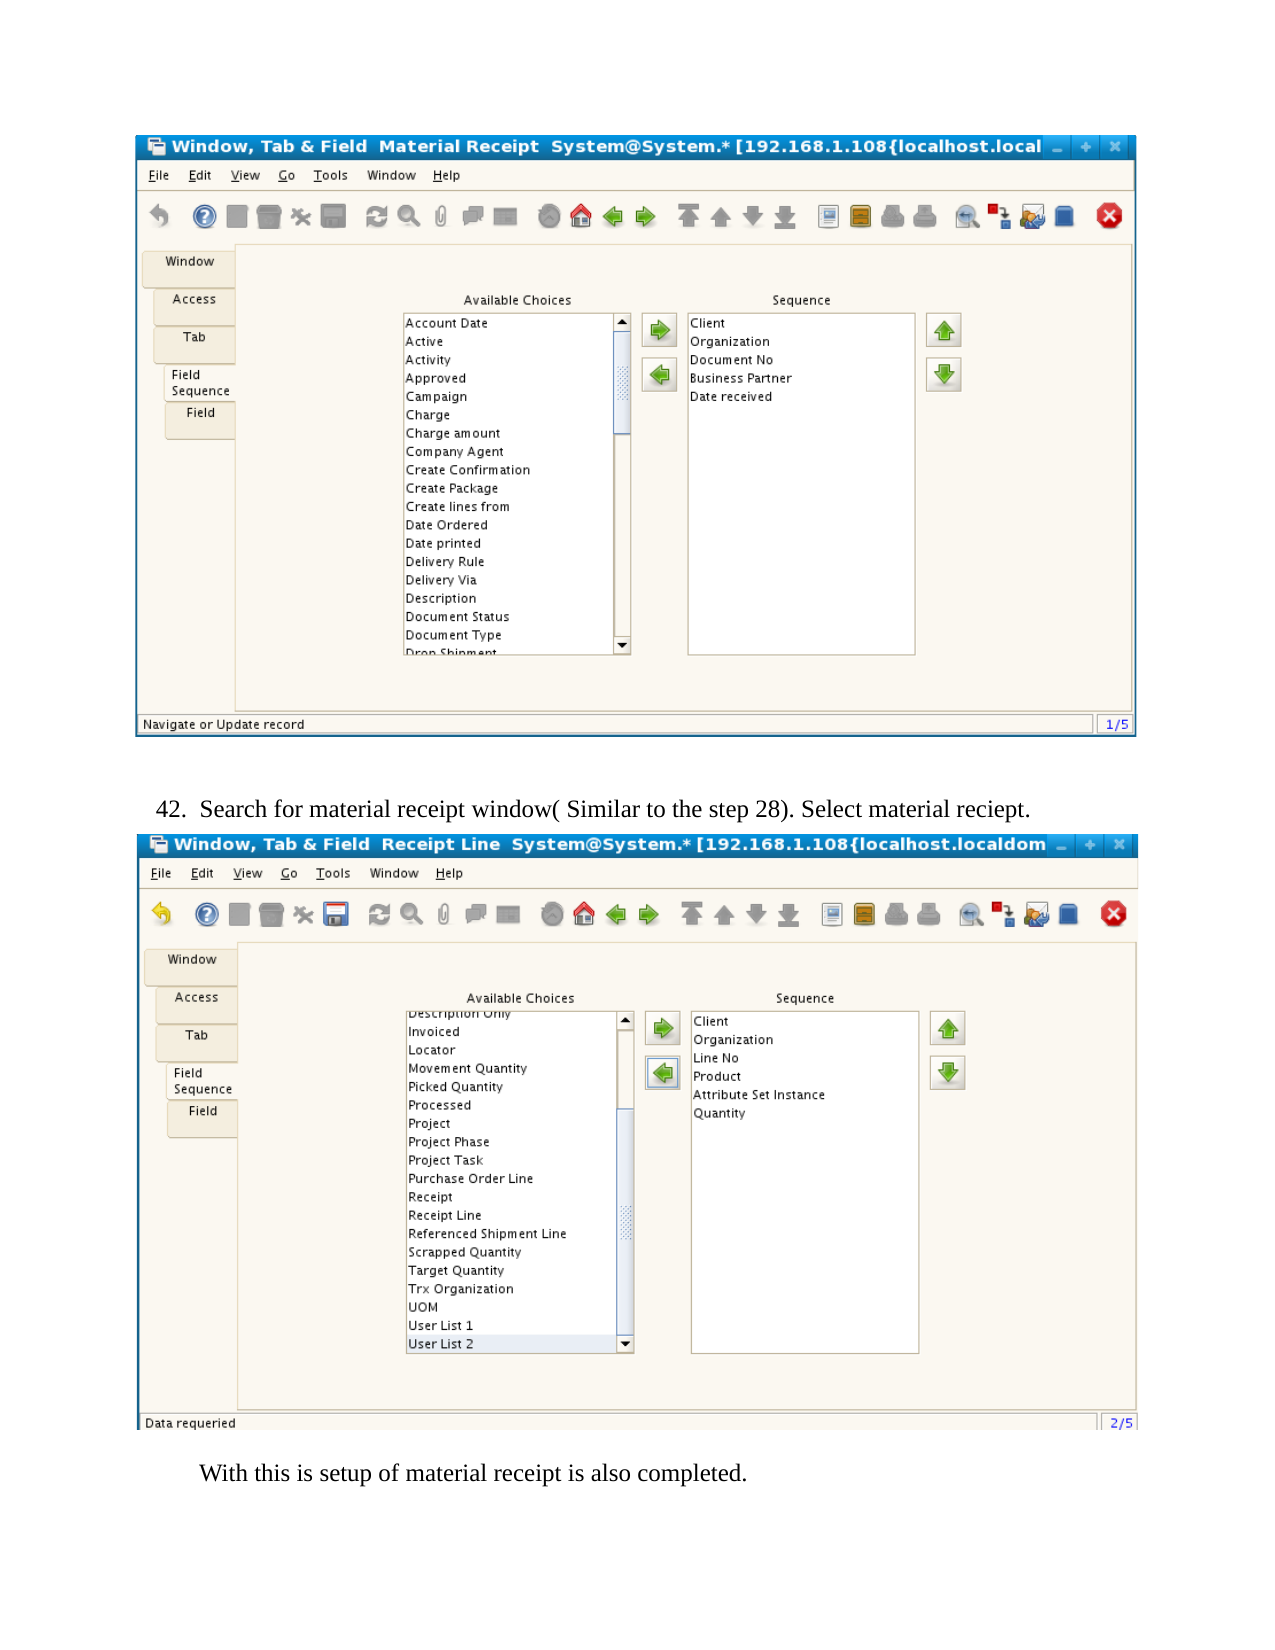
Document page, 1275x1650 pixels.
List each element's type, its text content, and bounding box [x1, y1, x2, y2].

picture [1101, 135, 1128, 151]
picture [1048, 834, 1074, 850]
picture [1077, 834, 1103, 849]
picture [1044, 135, 1070, 152]
picture [136, 836, 1139, 1430]
picture [683, 839, 690, 846]
list Search for material receipt window( Similar to the step 28). Select material reciept. [156, 794, 1157, 823]
text With this is setup of material receipt is also completed. [118, 1458, 1157, 1487]
picture [135, 138, 1137, 737]
picture [1106, 834, 1132, 849]
picture [1073, 135, 1099, 152]
picture [722, 142, 729, 148]
